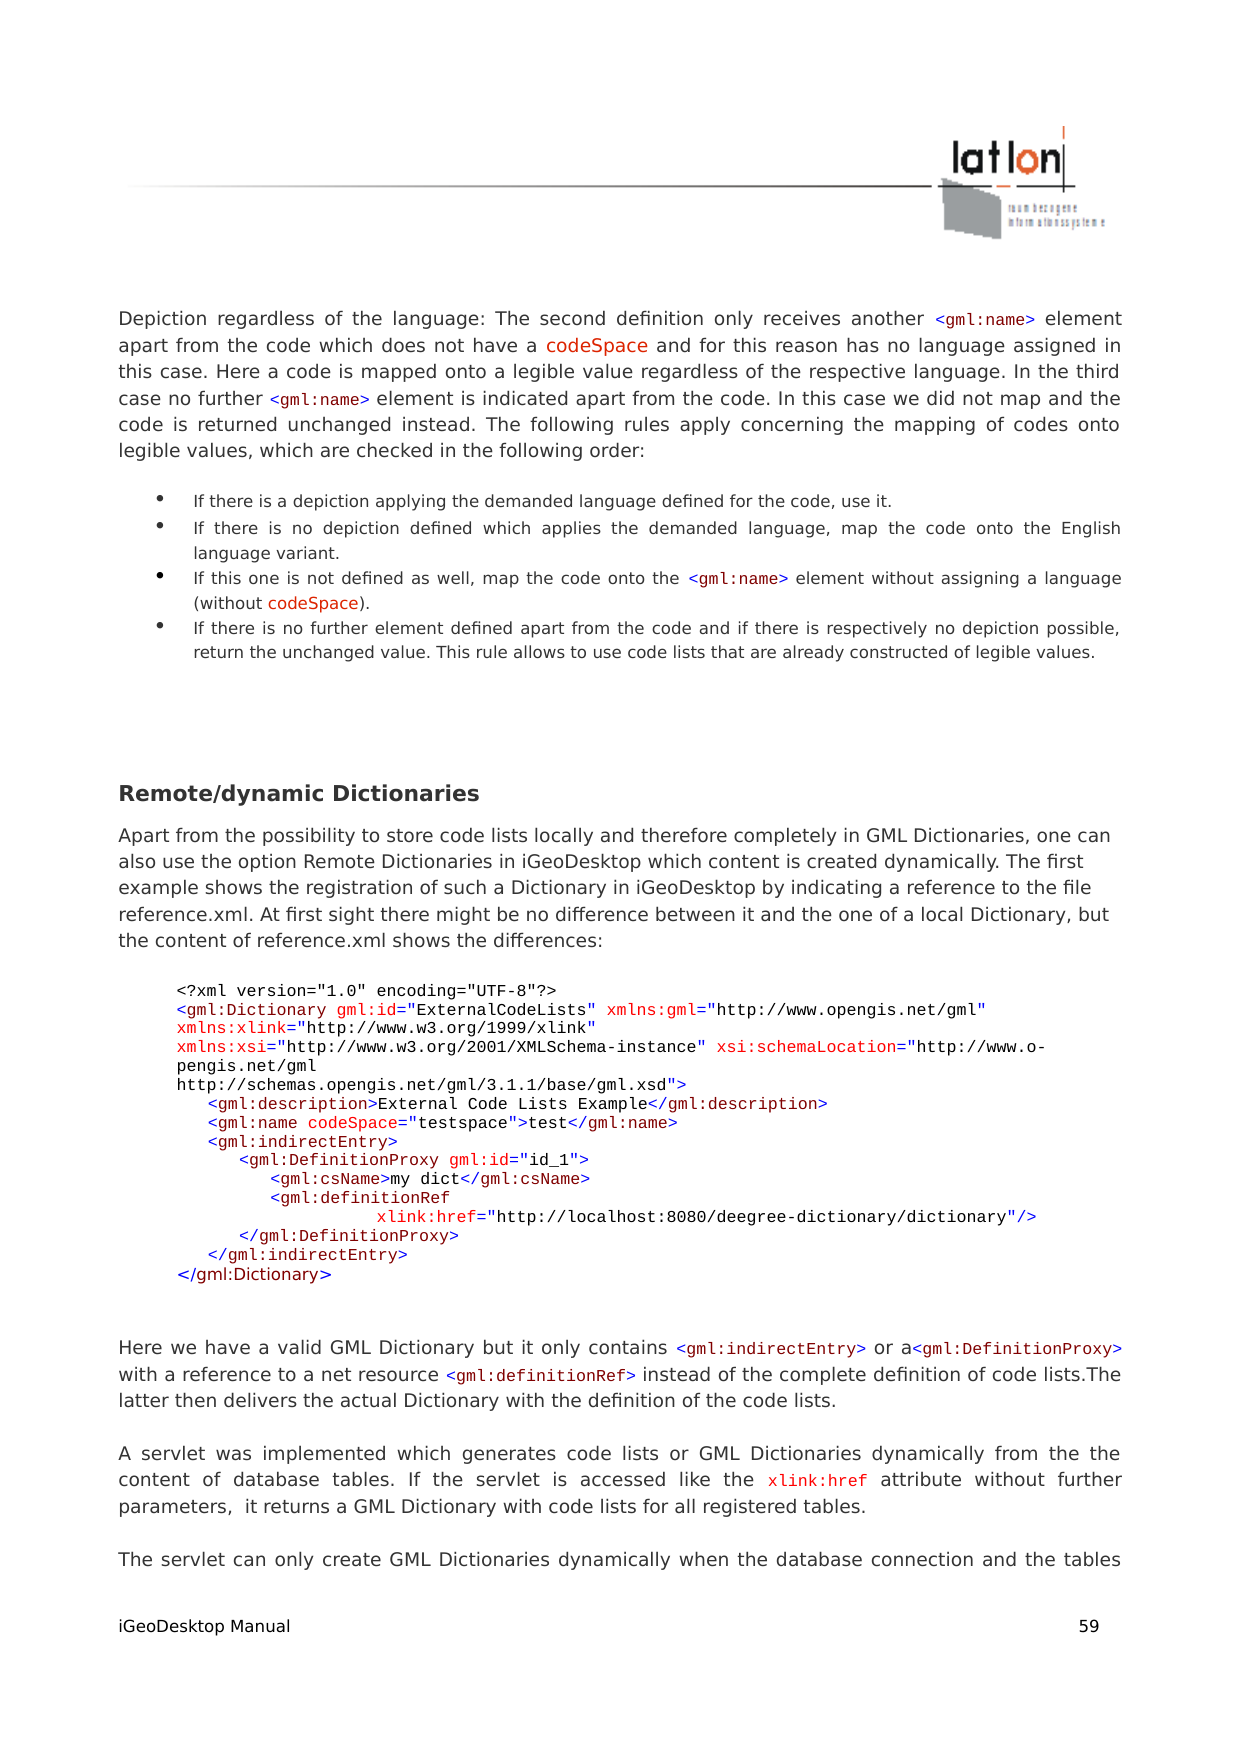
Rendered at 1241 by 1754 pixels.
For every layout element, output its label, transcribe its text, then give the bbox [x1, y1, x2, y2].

text xlink:href="http://localhost:8080/deegree-dictionary/dictionary"/> [176, 1208, 1122, 1227]
list If there is no further element defined apart from the code and if there is respectively no depiction possible, return the unchanged value. This rule allows to use code lists that are already constructed of legible values. [156, 617, 1122, 663]
text <?xml version="1.0" encoding="UTF-8"?> [176, 982, 1122, 1001]
text <gml:description>External Code Lists Example</gml:description> [176, 1095, 1122, 1114]
text http://schemas.opengis.net/gml/3.1.1/base/gml.xsd"> [176, 1077, 1122, 1095]
text <gml:indirectEntry> [176, 1133, 1122, 1152]
subtitle Remote/dynamic Dictionaries [118, 781, 1122, 806]
text </gml:DefinitionProxy> [176, 1227, 1122, 1246]
text </gml:indirectEntry> [176, 1246, 1122, 1265]
text Apart from the possibility to store code lists locally and therefore completely in GML Dictionaries, one can also use the option Remote Dictionaries in iGeoDesktop which content is created dynamically. The first example shows the registration of such a Dictionary in iGeoDesktop by indicating a reference to the file reference.xml. At first sight there might be no difference between it and the one of a local Dictionary, but the content of reference.xml shows the differences: [118, 825, 1122, 952]
text <gml:csName>my dict</gml:csName> [176, 1171, 1122, 1190]
text <gml:name codeSpace="testspace">test</gml:name> [176, 1114, 1122, 1133]
picture [122, 126, 1111, 244]
text Depiction regardless of the language: The second definition only receives another <gml:name> element apart from the code which does not have a codeSpace and for this reason has no language assigned in this case. Here a code is mapped onto a legible value regardless of the respective language. In the third case no further <gml:name> element is indicated apart from the code. In this case we did not map and the code is returned unchanged instead. The following rules apply concerning the mapping of codes onto legible values, which are checked in the following order: [118, 308, 1122, 462]
text xmlns:xsi="http://www.w3.org/2001/XMLSchema-instance" xsi:schemaLocation="http://www.o­pengis.net/gml [176, 1039, 1122, 1077]
list If there is no depiction defined which applies the demanded language, map the code onto the English language variant. [156, 517, 1122, 563]
text <gml:DefinitionProxy gml:id="id_1"> [176, 1152, 1122, 1171]
text <gml:definitionRef [176, 1190, 1122, 1208]
text Here we have a valid GML Dictionary but it only contains <gml:indirectEntry> or a<gml:Definition­Proxy> with a reference to a net resource <gml:definitionRef> instead of the complete definition of code lists.The latter then delivers the actual Dictionary with the definition of the code lists. [118, 1337, 1122, 1412]
text </gml:Dictionary> [176, 1265, 1122, 1284]
list If there is a depiction applying the demanded language defined for the code, use it. [156, 490, 1122, 513]
text <gml:Dictionary gml:id="ExternalCodeLists" xmlns:gml="http://www.opengis.net/gml" xmlns:xlink="http://www.w3.org/1999/xlink" [176, 1001, 1122, 1039]
text The servlet can only create GML Dictionaries dynamically when the database connection and the tables [118, 1548, 1122, 1570]
list If this one is not defined as well, map the code onto the <gml:name> element without assigning a language (without codeSpace). [156, 567, 1122, 613]
text A servlet was implemented which generates code lists or GML Dictionaries dynamically from the the content of database tables. If the servlet is accessed like the xlink:href attribute without further parameters, it returns a GML Dictionary with code lists for all registered tables. [118, 1443, 1122, 1518]
